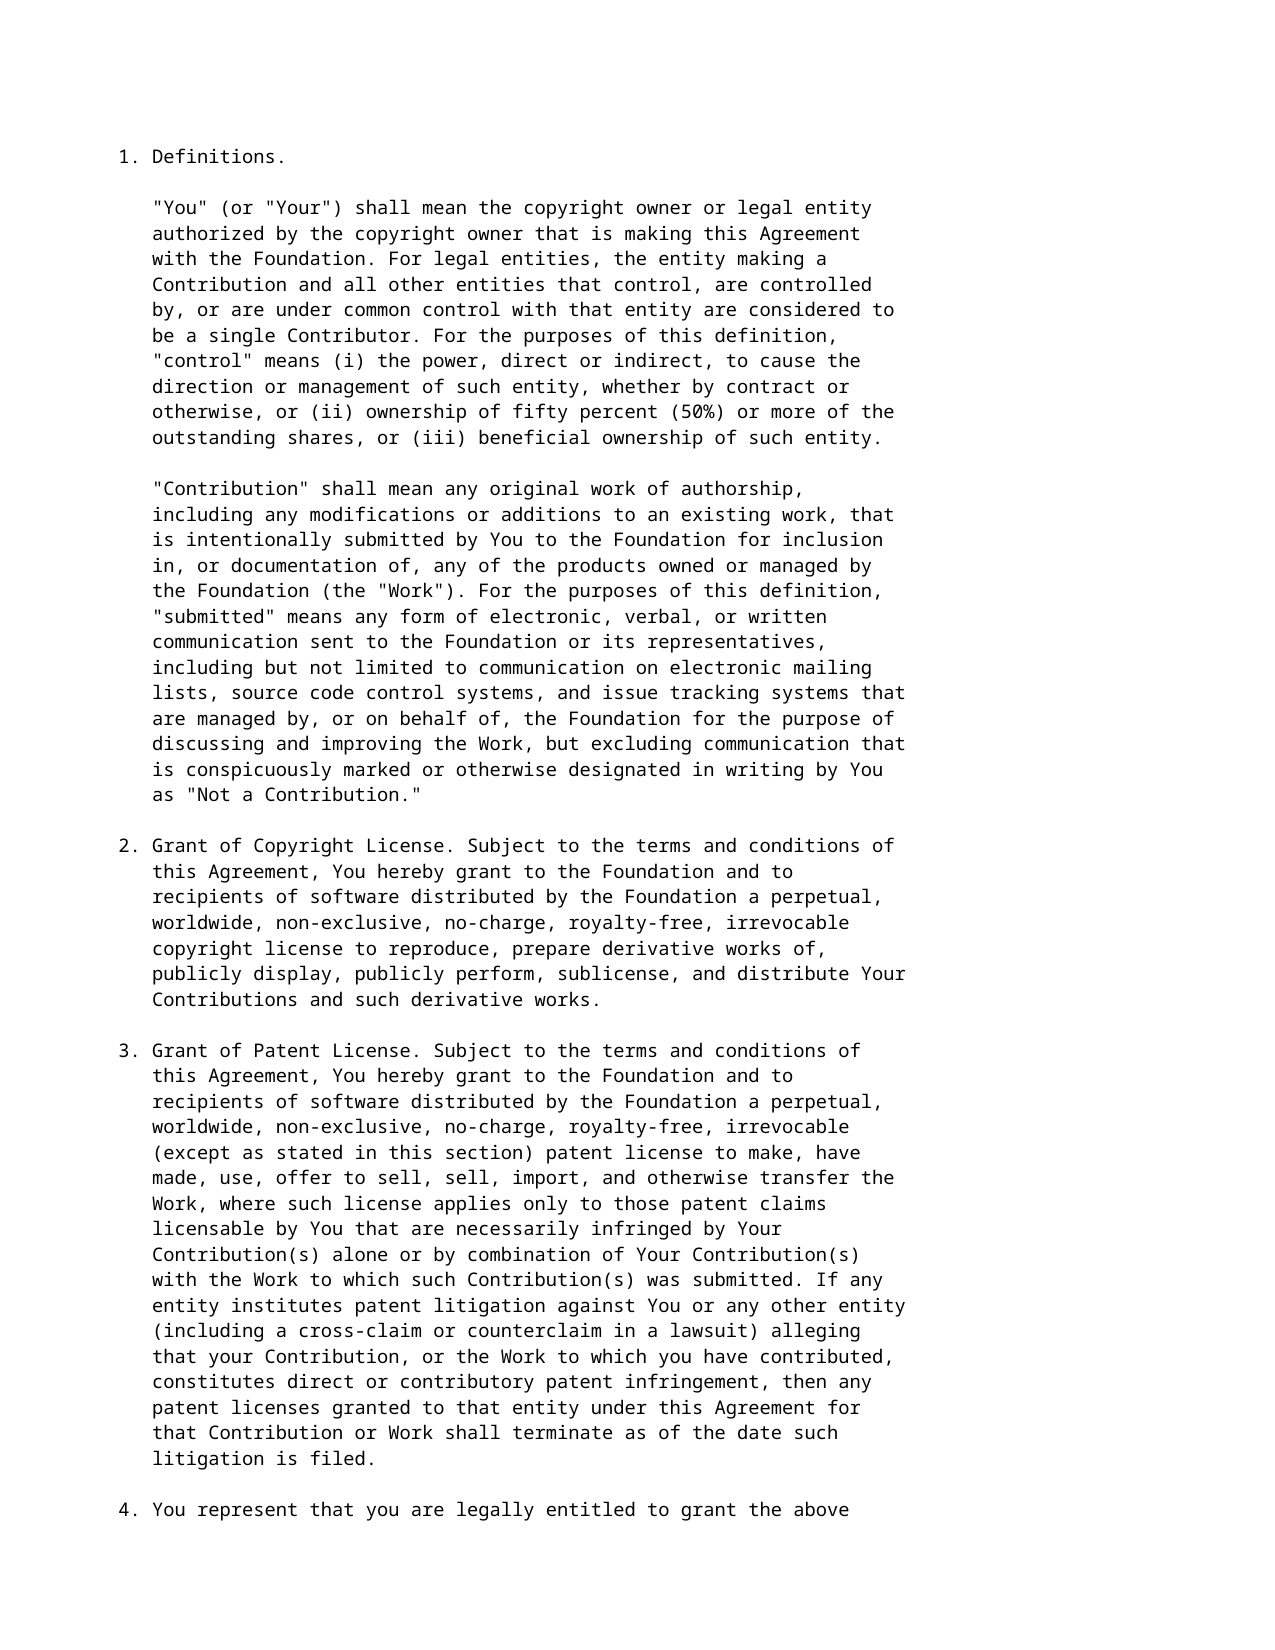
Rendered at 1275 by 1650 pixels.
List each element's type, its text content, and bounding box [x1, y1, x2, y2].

text discussing and improving the Work, but excluding communication that [118, 731, 1157, 756]
text patent licenses granted to that entity under this Agreement for [118, 1394, 1157, 1420]
text including any modifications or additions to an existing work, that [118, 501, 1157, 526]
text the Foundation (the "Work"). For the purposes of this definition, [118, 577, 1157, 603]
text including but not limited to communication on electronic mailing [118, 654, 1157, 679]
text recipients of software distributed by the Foundation a perpetual, [118, 1088, 1157, 1113]
text copyright license to reproduce, prepare derivative works of, [118, 935, 1157, 960]
text worldwide, non-exclusive, no-charge, royalty-free, irrevocable [118, 1113, 1157, 1139]
text "submitted" means any form of electronic, verbal, or written [118, 603, 1157, 628]
text entity institutes patent litigation against You or any other entity [118, 1292, 1157, 1318]
text made, use, offer to sell, sell, import, and otherwise transfer the [118, 1164, 1157, 1190]
text as "Not a Contribution." [118, 782, 1157, 807]
text (except as stated in this section) patent license to make, have [118, 1139, 1157, 1164]
text 1. Definitions. [118, 144, 1157, 169]
text this Agreement, You hereby grant to the Foundation and to [118, 858, 1157, 884]
text lists, source code control systems, and issue tracking systems that [118, 679, 1157, 705]
text with the Foundation. For legal entities, the entity making a [118, 246, 1157, 271]
text recipients of software distributed by the Foundation a perpetual, [118, 884, 1157, 909]
text with the Work to which such Contribution(s) was submitted. If any [118, 1267, 1157, 1292]
text "control" means (i) the power, direct or indirect, to cause the [118, 348, 1157, 373]
text that Contribution or Work shall terminate as of the date such [118, 1420, 1157, 1445]
text constitutes direct or contributory patent infringement, then any [118, 1369, 1157, 1394]
text Work, where such license applies only to those patent claims [118, 1190, 1157, 1216]
text communication sent to the Foundation or its representatives, [118, 628, 1157, 654]
text is conspicuously marked or otherwise designated in writing by You [118, 756, 1157, 782]
text is intentionally submitted by You to the Foundation for inclusion [118, 526, 1157, 552]
text in, or documentation of, any of the products owned or managed by [118, 552, 1157, 577]
text Contribution(s) alone or by combination of Your Contribution(s) [118, 1241, 1157, 1267]
text litigation is filed. [118, 1445, 1157, 1471]
text (including a cross-claim or counterclaim in a lawsuit) alleging [118, 1318, 1157, 1343]
text worldwide, non-exclusive, no-charge, royalty-free, irrevocable [118, 909, 1157, 935]
text 2. Grant of Copyright License. Subject to the terms and conditions of [118, 833, 1157, 858]
text that your Contribution, or the Work to which you have contributed, [118, 1343, 1157, 1369]
text 3. Grant of Patent License. Subject to the terms and conditions of [118, 1037, 1157, 1062]
text otherwise, or (ii) ownership of fifty percent (50%) or more of the [118, 399, 1157, 424]
text "You" (or "Your") shall mean the copyright owner or legal entity [118, 195, 1157, 220]
text be a single Contributor. For the purposes of this definition, [118, 322, 1157, 348]
text direction or management of such entity, whether by contract or [118, 373, 1157, 399]
text licensable by You that are necessarily infringed by Your [118, 1216, 1157, 1241]
text are managed by, or on behalf of, the Foundation for the purpose of [118, 705, 1157, 731]
text Contributions and such derivative works. [118, 986, 1157, 1011]
text 4. You represent that you are legally entitled to grant the above [118, 1496, 1157, 1522]
text publicly display, publicly perform, sublicense, and distribute Your [118, 960, 1157, 986]
text this Agreement, You hereby grant to the Foundation and to [118, 1062, 1157, 1088]
text outstanding shares, or (iii) beneficial ownership of such entity. [118, 424, 1157, 450]
text "Contribution" shall mean any original work of authorship, [118, 475, 1157, 501]
text authorized by the copyright owner that is making this Agreement [118, 220, 1157, 246]
text by, or are under common control with that entity are considered to [118, 297, 1157, 322]
text Contribution and all other entities that control, are controlled [118, 271, 1157, 297]
